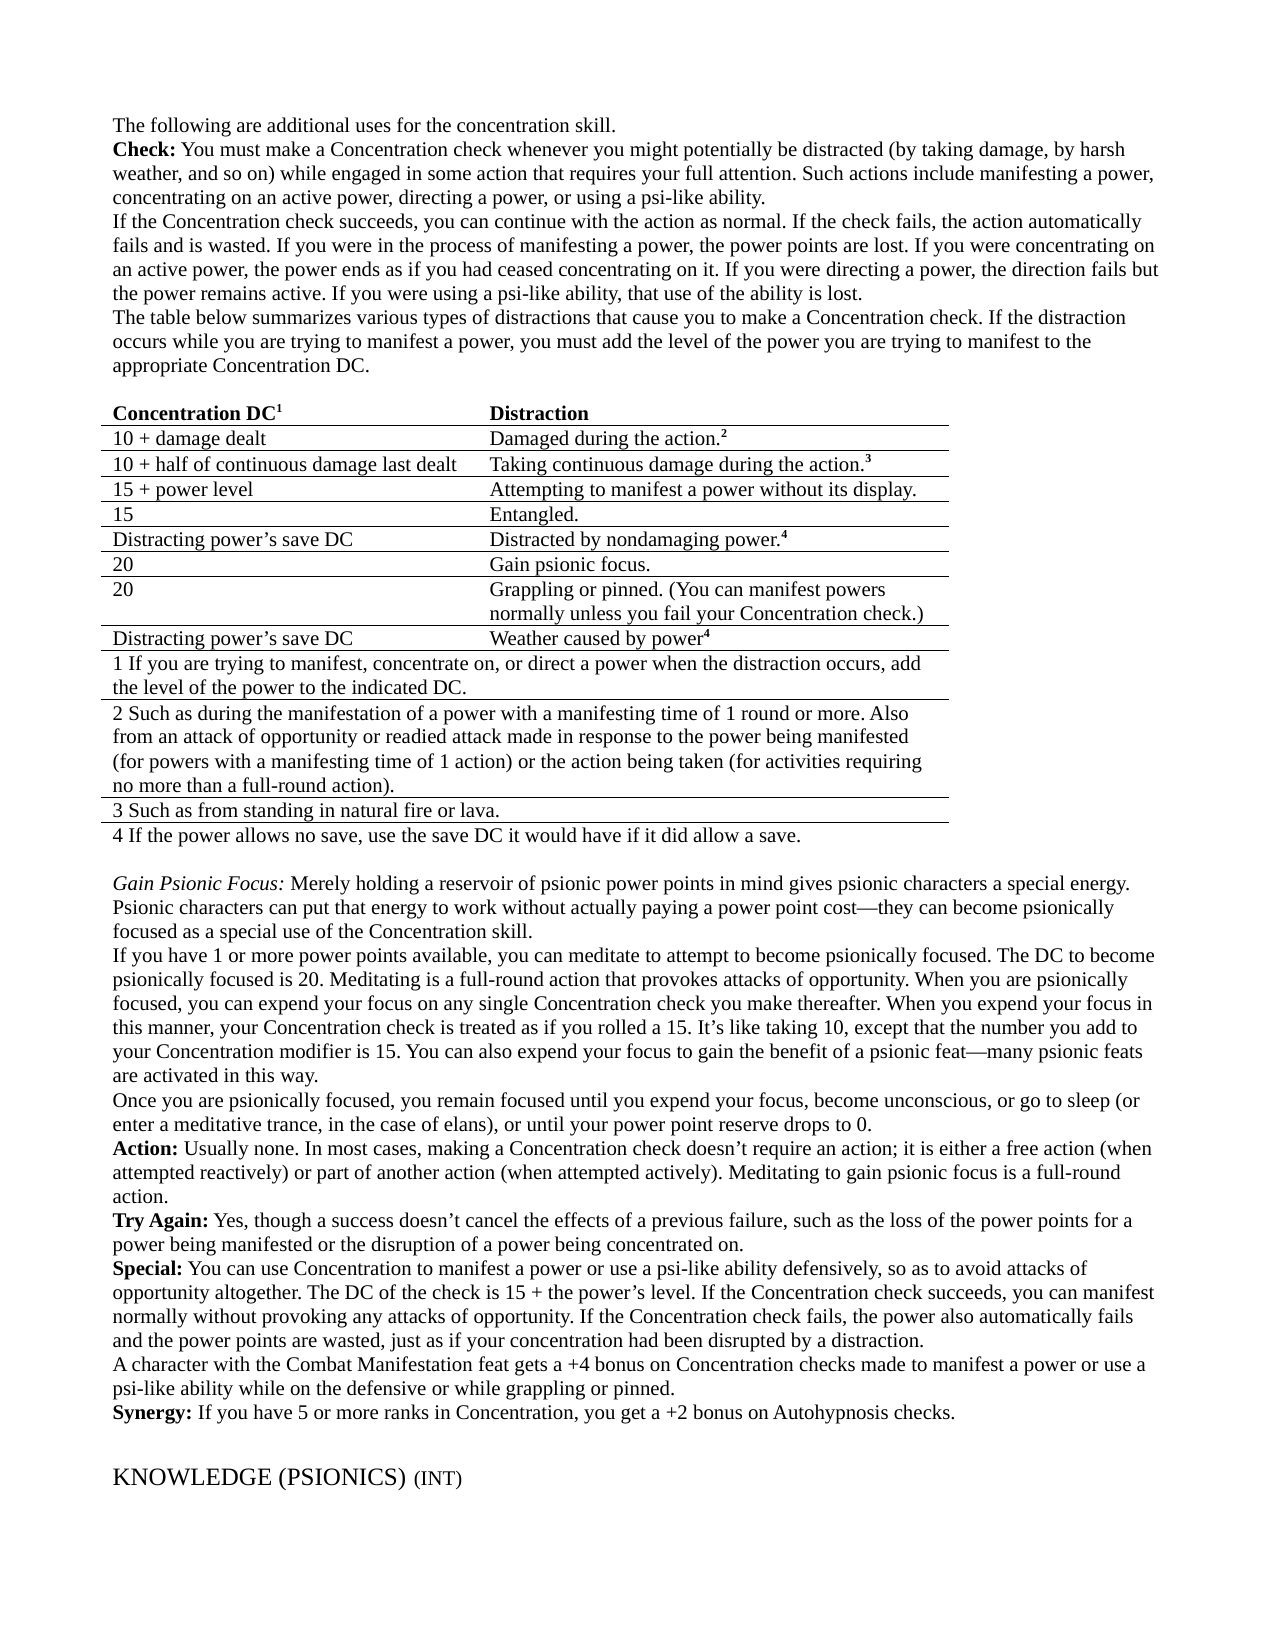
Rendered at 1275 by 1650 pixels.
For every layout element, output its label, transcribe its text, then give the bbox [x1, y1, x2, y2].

table_header Distraction [478, 401, 949, 425]
text The table below summarizes various types of distractions that cause you to make a Concentration check. If the distraction occurs while you are trying to manifest a power, you must add the level of the power you are trying to manifest to the appropriate Concentration DC. [112, 305, 1162, 377]
table_cell 1 If you are trying to manifest, concentrate on, or direct a power when the distraction occurs, add the level of the power to the indicated DC. [101, 651, 949, 699]
text Special: You can use Concentration to manifest a power or use a psi-like ability defensively, so as to avoid attacks of opportunity altogether. The DC of the check is 15 + the power’s level. If the Concentration check succeeds, you can manifest normally without provoking any attacks of opportunity. If the Concentration check fails, the power also automatically fails and the power points are wasted, just as if your concentration had been disrupted by a distraction. [112, 1256, 1162, 1352]
table_cell 3 Such as from standing in natural fire or lava. [101, 798, 949, 822]
text If you have 1 or more power points available, you can meditate to attempt to become psionically focused. The DC to become psionically focused is 20. Meditating is a full-round action that provokes attacks of opportunity. When you are psionically focused, you can expend your focus on any single Concentration check you make thereafter. When you expend your focus in this manner, your Concentration check is treated as if you rolled a 15. It’s like taking 10, except that the number you add to your Concentration modifier is 15. You can also expend your focus to gain the benefit of a psionic feat—many psionic feats are activated in this way. [112, 943, 1162, 1087]
table_cell 10 + damage dealt [101, 426, 478, 450]
table_cell Distracting power’s save DC [101, 527, 478, 551]
table_cell Distracted by nondamaging power.4 [478, 527, 949, 551]
table_cell 15 [101, 502, 478, 526]
text KNOWLEDGE (PSIONICS) (INT) [112, 1458, 1162, 1491]
table_cell Taking continuous damage during the action.3 [478, 451, 949, 476]
table_cell Attempting to manifest a power without its display. [478, 477, 949, 501]
table_cell Weather caused by power4 [478, 626, 949, 650]
table_cell 15 + power level [101, 477, 478, 501]
text If the Concentration check succeeds, you can continue with the action as normal. If the check fails, the action automatically fails and is wasted. If you were in the process of manifesting a power, the power points are lost. If you were concentrating on an active power, the power ends as if you had ceased concentrating on it. If you were directing a power, the direction fails but the power remains active. If you were using a psi-like ability, that use of the ability is lost. [112, 209, 1162, 305]
table_cell Damaged during the action.2 [478, 426, 949, 450]
text Try Again: Yes, though a success doesn’t cancel the effects of a previous failure, such as the loss of the power points for a power being manifested or the disruption of a power being concentrated on. [112, 1208, 1162, 1256]
text Synergy: If you have 5 or more ranks in Concentration, you get a +2 bonus on Autohypnosis checks. [112, 1400, 1162, 1424]
table_cell Grappling or pinned. (You can manifest powers normally unless you fail your Concentration check.) [478, 577, 949, 625]
table_cell Distracting power’s save DC [101, 626, 478, 650]
table_cell 10 + half of continuous damage last dealt [101, 451, 478, 476]
table_cell Entangled. [478, 502, 949, 526]
text Gain Psionic Focus: Merely holding a reservoir of psionic power points in mind gives psionic characters a special energy. Psionic characters can put that energy to work without actually paying a power point cost—they can become psionically focused as a special use of the Concentration skill. [112, 871, 1162, 943]
table_cell 20 [101, 577, 478, 625]
text The following are additional uses for the concentration skill. [112, 112, 1162, 137]
table_cell Gain psionic focus. [478, 552, 949, 576]
text A character with the Combat Manifestation feat gets a +4 bonus on Concentration checks made to manifest a power or use a psi-like ability while on the defensive or while grappling or pinned. [112, 1352, 1162, 1400]
table_header Concentration DC1 [101, 401, 478, 425]
table_cell 20 [101, 552, 478, 576]
table_cell 2 Such as during the manifestation of a power with a manifesting time of 1 round or more. Also from an attack of opportunity or readied attack made in response to the power being manifested (for powers with a manifesting time of 1 action) or the action being taken (for activities requiring no more than a full-round action). [101, 700, 949, 797]
text Once you are psionically focused, you remain focused until you expend your focus, become unconscious, or go to sleep (or enter a meditative trance, in the case of elans), or until your power point reserve drops to 0. [112, 1087, 1162, 1136]
table_cell 4 If the power allows no save, use the save DC it would have if it did allow a save. [101, 823, 949, 847]
text Action: Usually none. In most cases, making a Concentration check doesn’t require an action; it is either a free action (when attempted reactively) or part of another action (when attempted actively). Meditating to gain psionic focus is a full-round action. [112, 1136, 1162, 1208]
text Check: You must make a Concentration check whenever you might potentially be distracted (by taking damage, by harsh weather, and so on) while engaged in some action that requires your full attention. Such actions include manifesting a power, concentrating on an active power, directing a power, or using a psi-like ability. [112, 137, 1162, 209]
